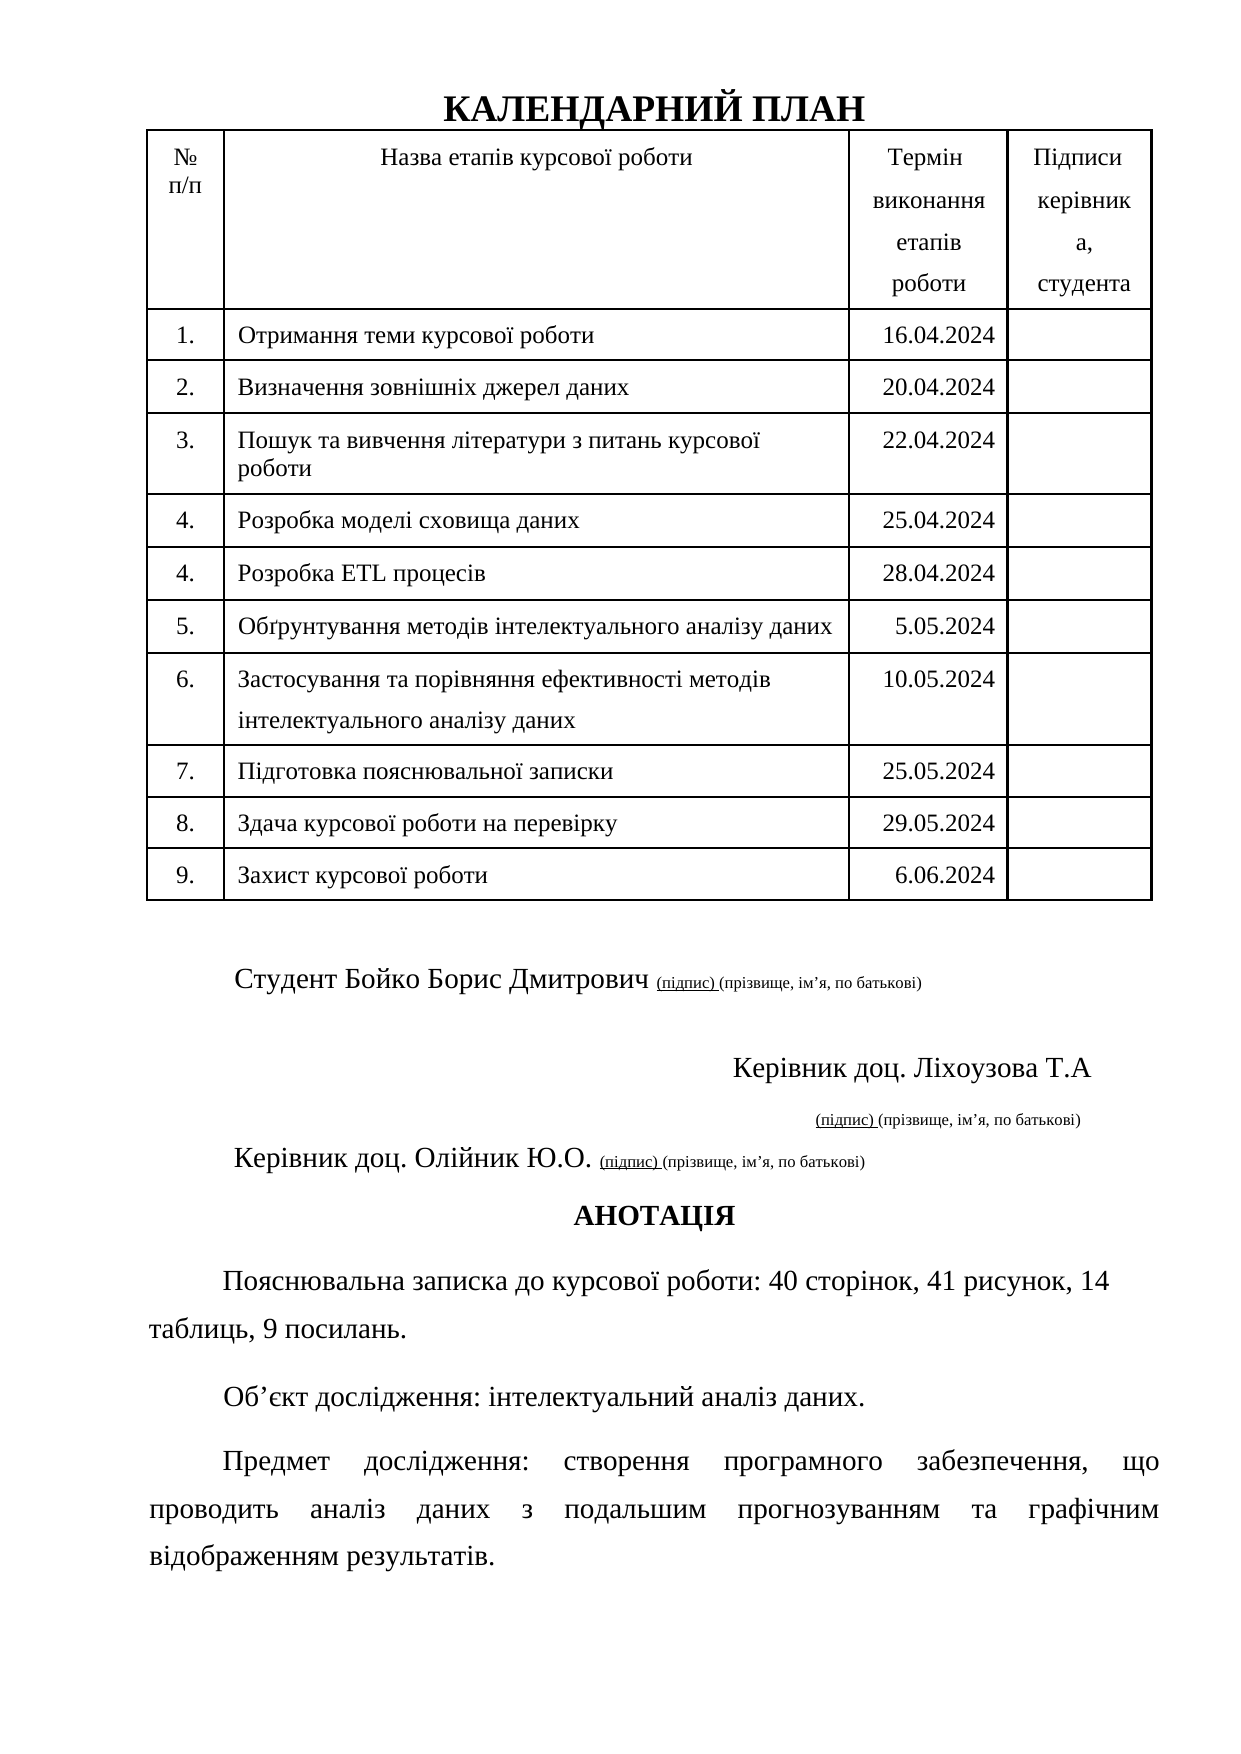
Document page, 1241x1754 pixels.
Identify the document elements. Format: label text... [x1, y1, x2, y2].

table_cell Захист курсової роботи [225, 849, 848, 899]
table_cell 25.05.2024 [850, 746, 1006, 796]
table_cell 7. [148, 746, 223, 796]
table_header Термін виконання етапів роботи [850, 131, 1006, 307]
table_cell 25.04.2024 [850, 495, 1006, 546]
table_cell [1009, 361, 1150, 412]
table_cell Обґрунтування методів інтелектуального аналізу даних [225, 601, 848, 652]
text Пояснювальна записка до курсової роботи: 40 сторінок, 41 рисунок, 14 таблиць, 9 посилань. [149, 1263, 1153, 1345]
table_header Підписи керівника, студента [1009, 131, 1150, 307]
text КАЛЕНДАРНИЙ ПЛАН [147, 86, 1161, 129]
table_cell Розробка моделі сховища даних [225, 495, 848, 546]
table_cell Розробка ETL процесів [225, 548, 848, 599]
table_cell 10.05.2024 [850, 654, 1006, 744]
table_cell [1009, 849, 1150, 899]
table_cell 9. [148, 849, 223, 899]
table_cell 1. [148, 310, 223, 359]
table_cell 3. [148, 414, 223, 493]
table_cell [1009, 746, 1150, 796]
text Керівник доц. Ліхоузова Т.А [147, 1050, 1092, 1084]
table_cell Застосування та порівняння ефективності методів інтелектуального аналізу даних [225, 654, 848, 744]
table_cell 29.05.2024 [850, 798, 1006, 847]
table_cell 4. [148, 548, 223, 599]
table_cell 5.05.2024 [850, 601, 1006, 652]
table_cell [1009, 310, 1150, 359]
table_cell 4. [148, 495, 223, 546]
table_cell Визначення зовнішніх джерел даних [225, 361, 848, 412]
table_cell 22.04.2024 [850, 414, 1006, 493]
table_cell [1009, 601, 1150, 652]
table_cell 20.04.2024 [850, 361, 1006, 412]
table_cell Отримання теми курсової роботи [225, 310, 848, 359]
text Предмет дослідження: створення програмного забезпечення, що проводить аналіз даних з подальшим прогнозуванням та графічним відображенням результатів. [149, 1443, 1160, 1572]
table_cell [1009, 798, 1150, 847]
table_cell 6.06.2024 [850, 849, 1006, 899]
table_header № п/п [148, 131, 223, 307]
text АНОТАЦІЯ [147, 1198, 1161, 1232]
table_cell 28.04.2024 [850, 548, 1006, 599]
text (підпис) (прізвище, ім’я, по батькові) [147, 1110, 1081, 1129]
table_cell 8. [148, 798, 223, 847]
table_cell [1009, 414, 1150, 493]
table_cell Пошук та вивчення літератури з питань курсової роботи [225, 414, 848, 493]
text Студент Бойко Борис Дмитрович (підпис) (прізвище, ім’я, по батькові) [234, 961, 1124, 995]
table_cell 2. [148, 361, 223, 412]
text Об’єкт дослідження: інтелектуальний аналіз даних. [223, 1379, 1161, 1412]
table_cell 5. [148, 601, 223, 652]
table_cell 16.04.2024 [850, 310, 1006, 359]
table_cell Здача курсової роботи на перевірку [225, 798, 848, 847]
table_cell Підготовка пояснювальної записки [225, 746, 848, 796]
table_cell [1009, 548, 1150, 599]
table_header Назва етапів курсової роботи [225, 131, 848, 307]
table_cell [1009, 495, 1150, 546]
table_cell 6. [148, 654, 223, 744]
table_cell [1009, 654, 1150, 744]
text Керівник доц. Олійник Ю.О. (підпис) (прізвище, ім’я, по батькові) [233, 1140, 1089, 1173]
